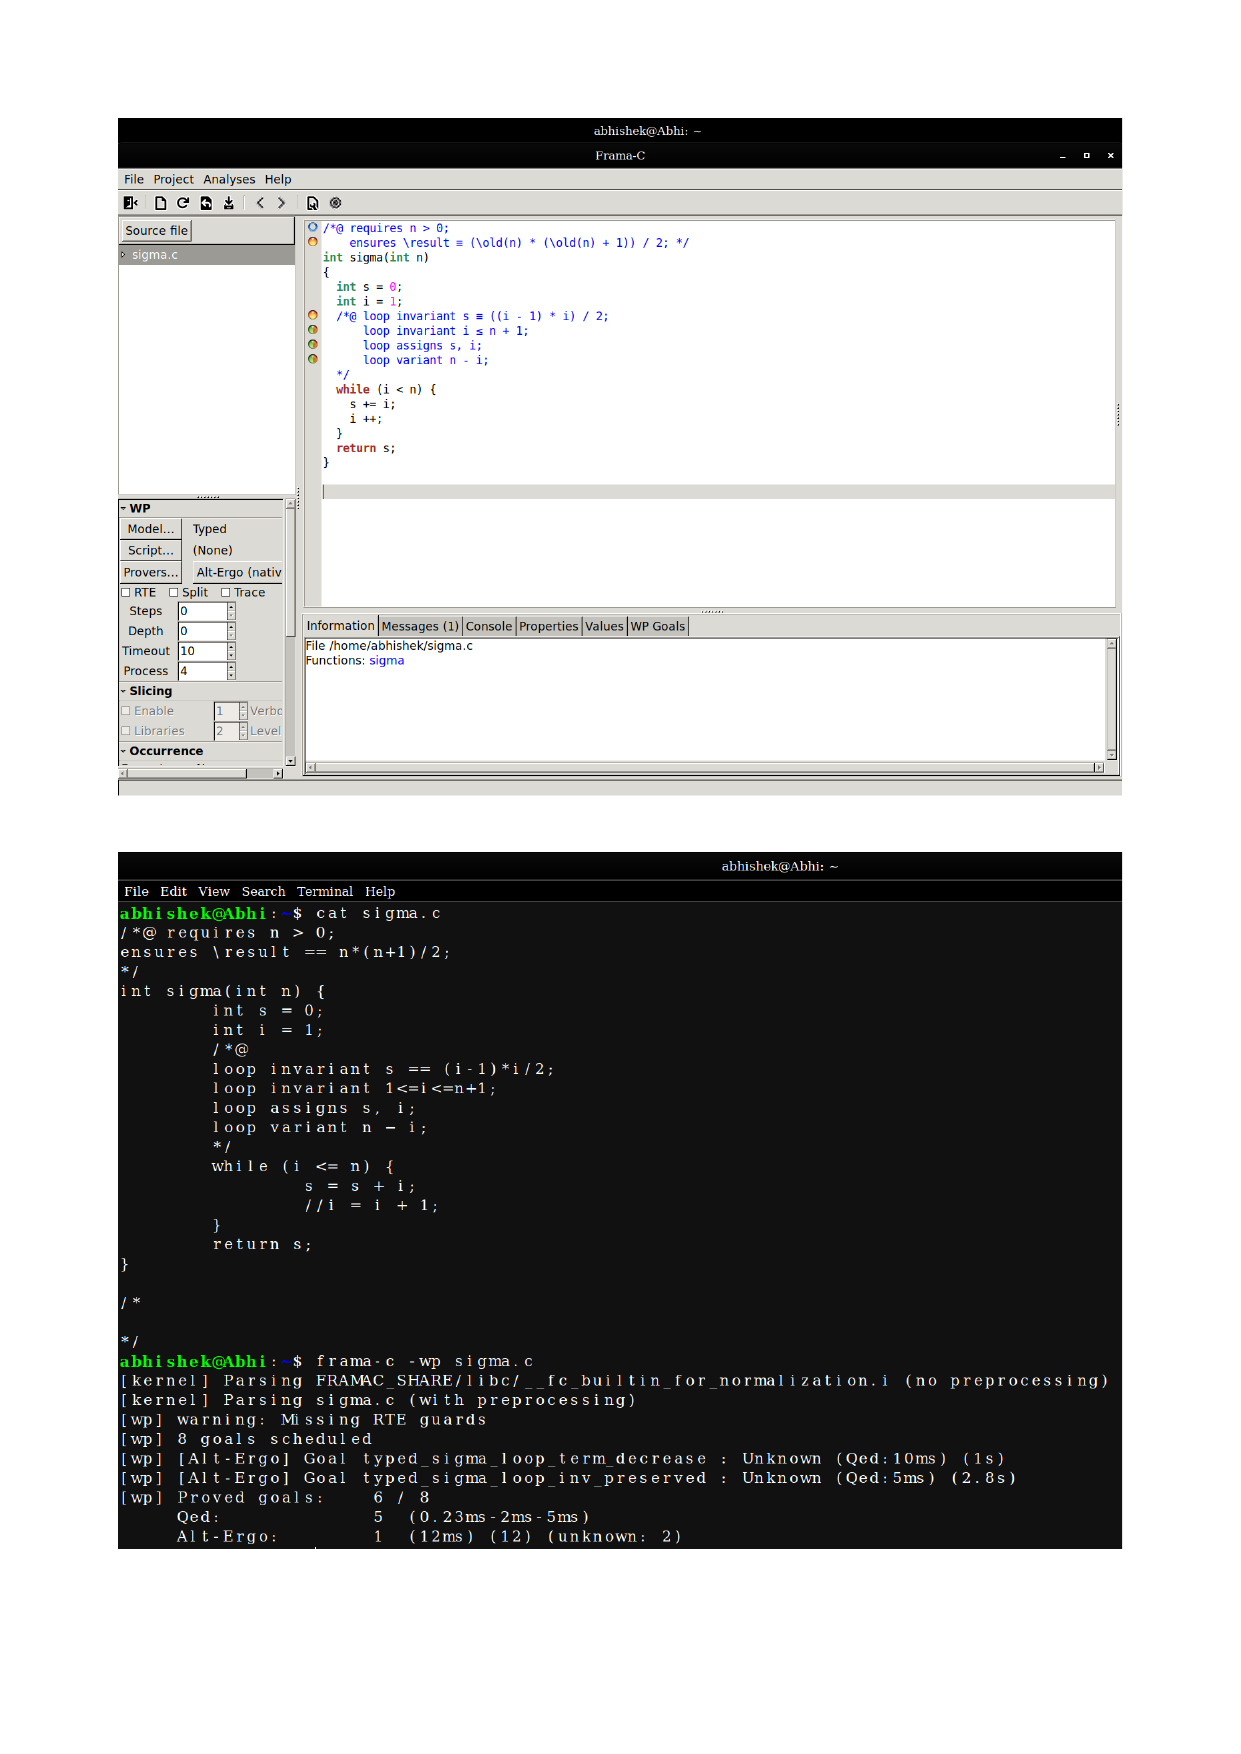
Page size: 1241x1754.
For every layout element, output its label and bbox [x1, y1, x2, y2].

picture [118, 118, 1123, 796]
picture [118, 852, 1123, 1549]
